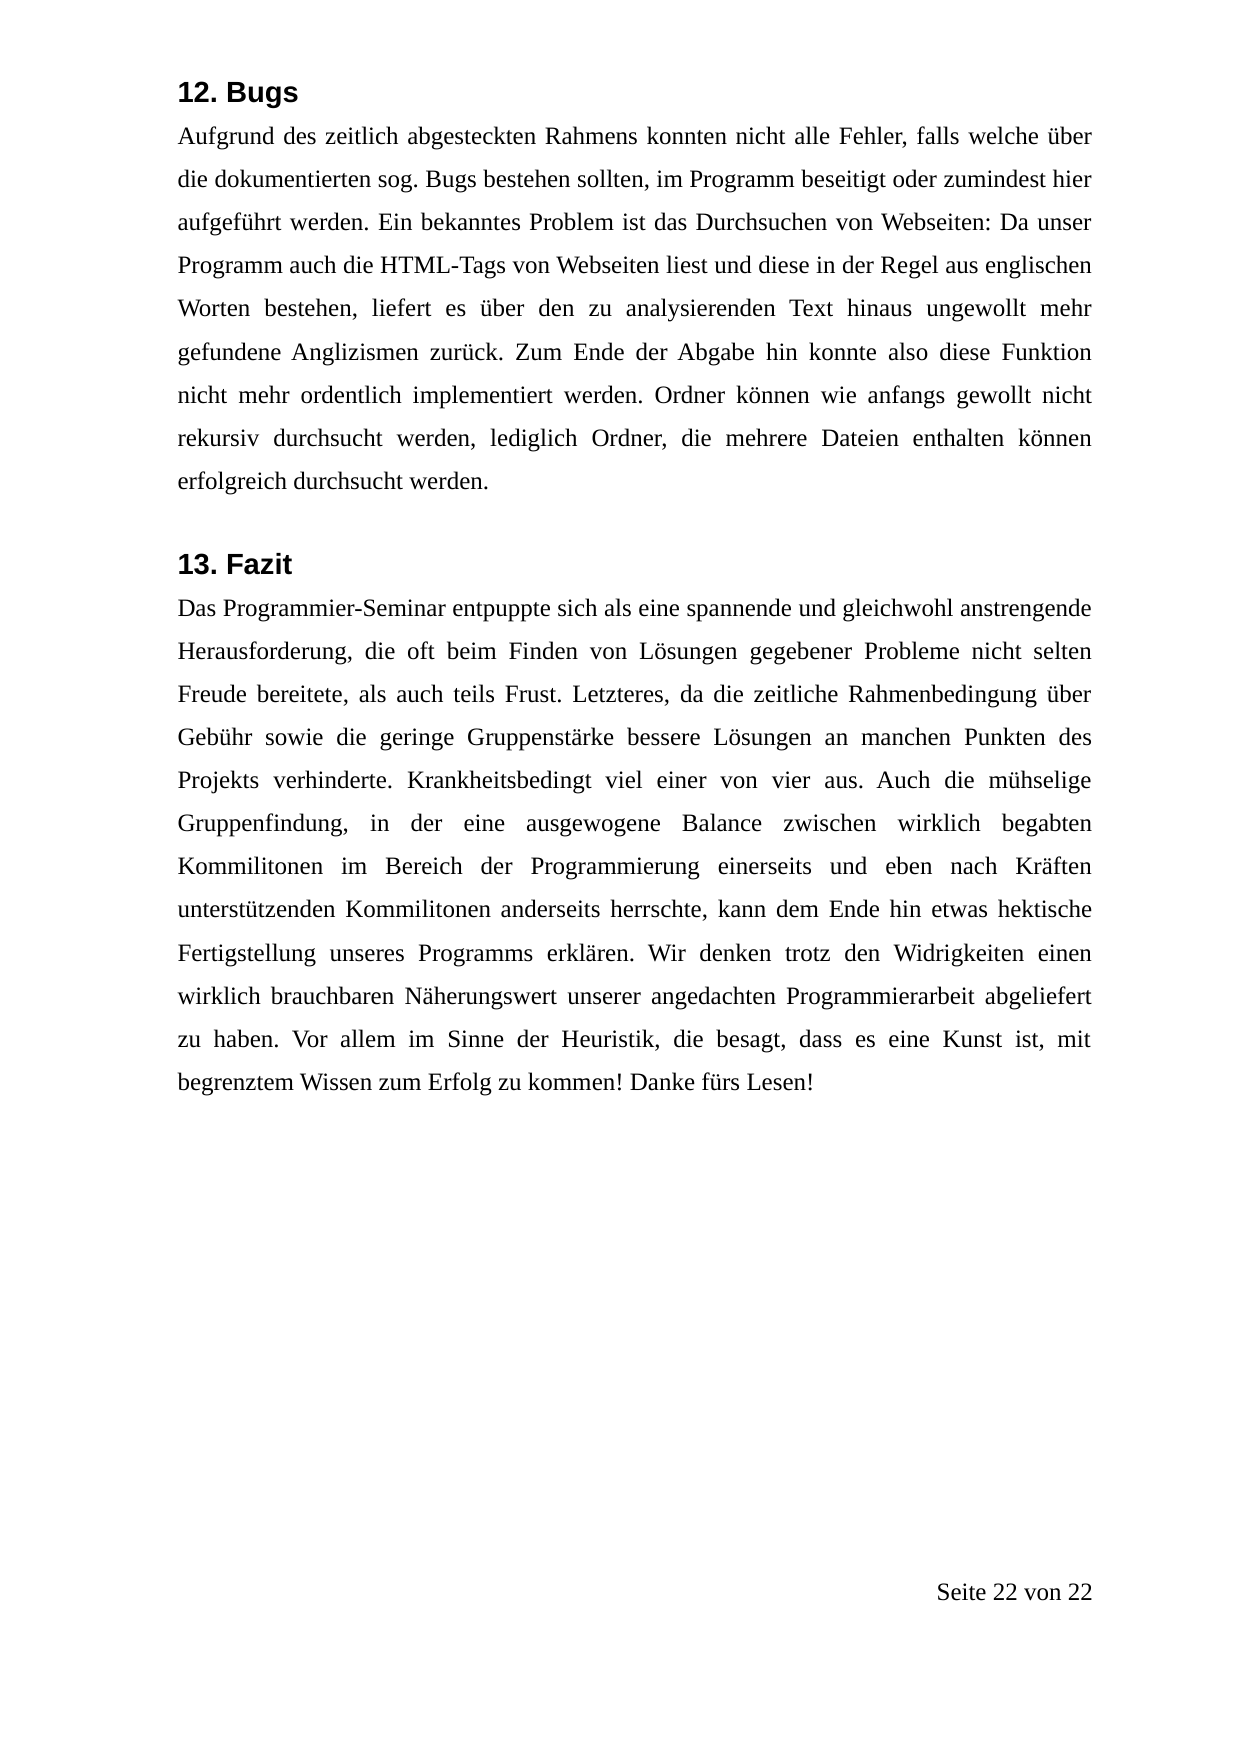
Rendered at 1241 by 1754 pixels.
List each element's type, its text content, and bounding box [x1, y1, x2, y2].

text Das Programmier-Seminar entpuppte sich als eine spannende und gleichwohl anstrengende Herausforderung, die oft beim Finden von Lösungen gegebener Probleme nicht selten Freude bereitete, als auch teils Frust. Letzteres, da die zeitliche Rahmenbedingung über Gebühr sowie die geringe Gruppenstärke bessere Lösungen an manchen Punkten des Projekts verhinderte. Krankheitsbedingt viel einer von vier aus. Auch die mühselige Gruppenfindung, in der eine ausgewogene Balance zwischen wirklich begabten Kommilitonen im Bereich der Programmierung einerseits und eben nach Kräften unterstützenden Kommilitonen anderseits herrschte, kann dem Ende hin etwas hektische Fertigstellung unseres Programms erklären. Wir denken trotz den Widrigkeiten einen wirklich brauchbaren Näherungswert unserer angedachten Programmierarbeit abgeliefert zu haben. Vor allem im Sinne der Heuristik, die besagt, dass es eine Kunst ist, mit begrenztem Wissen zum Erfolg zu kommen! Danke fürs Lesen! [177, 593, 1093, 1096]
subtitle Bugs [177, 75, 1093, 108]
text Aufgrund des zeitlich abgesteckten Rahmens konnten nicht alle Fehler, falls welche über die dokumentierten sog. Bugs bestehen sollten, im Programm beseitigt oder zumindest hier aufgeführt werden. Ein bekanntes Problem ist das Durchsuchen von Webseiten: Da unser Programm auch die HTML-Tags von Webseiten liest und diese in der Regel aus englischen Worten bestehen, liefert es über den zu analysierenden Text hinaus ungewollt mehr gefundene Anglizismen zurück. Zum Ende der Abgabe hin konnte also diese Funktion nicht mehr ordentlich implementiert werden. Ordner können wie anfangs gewollt nicht rekursiv durchsucht werden, lediglich Ordner, die mehrere Dateien enthalten können erfolgreich durchsucht werden. [177, 121, 1093, 495]
subtitle Fazit [177, 547, 1093, 580]
